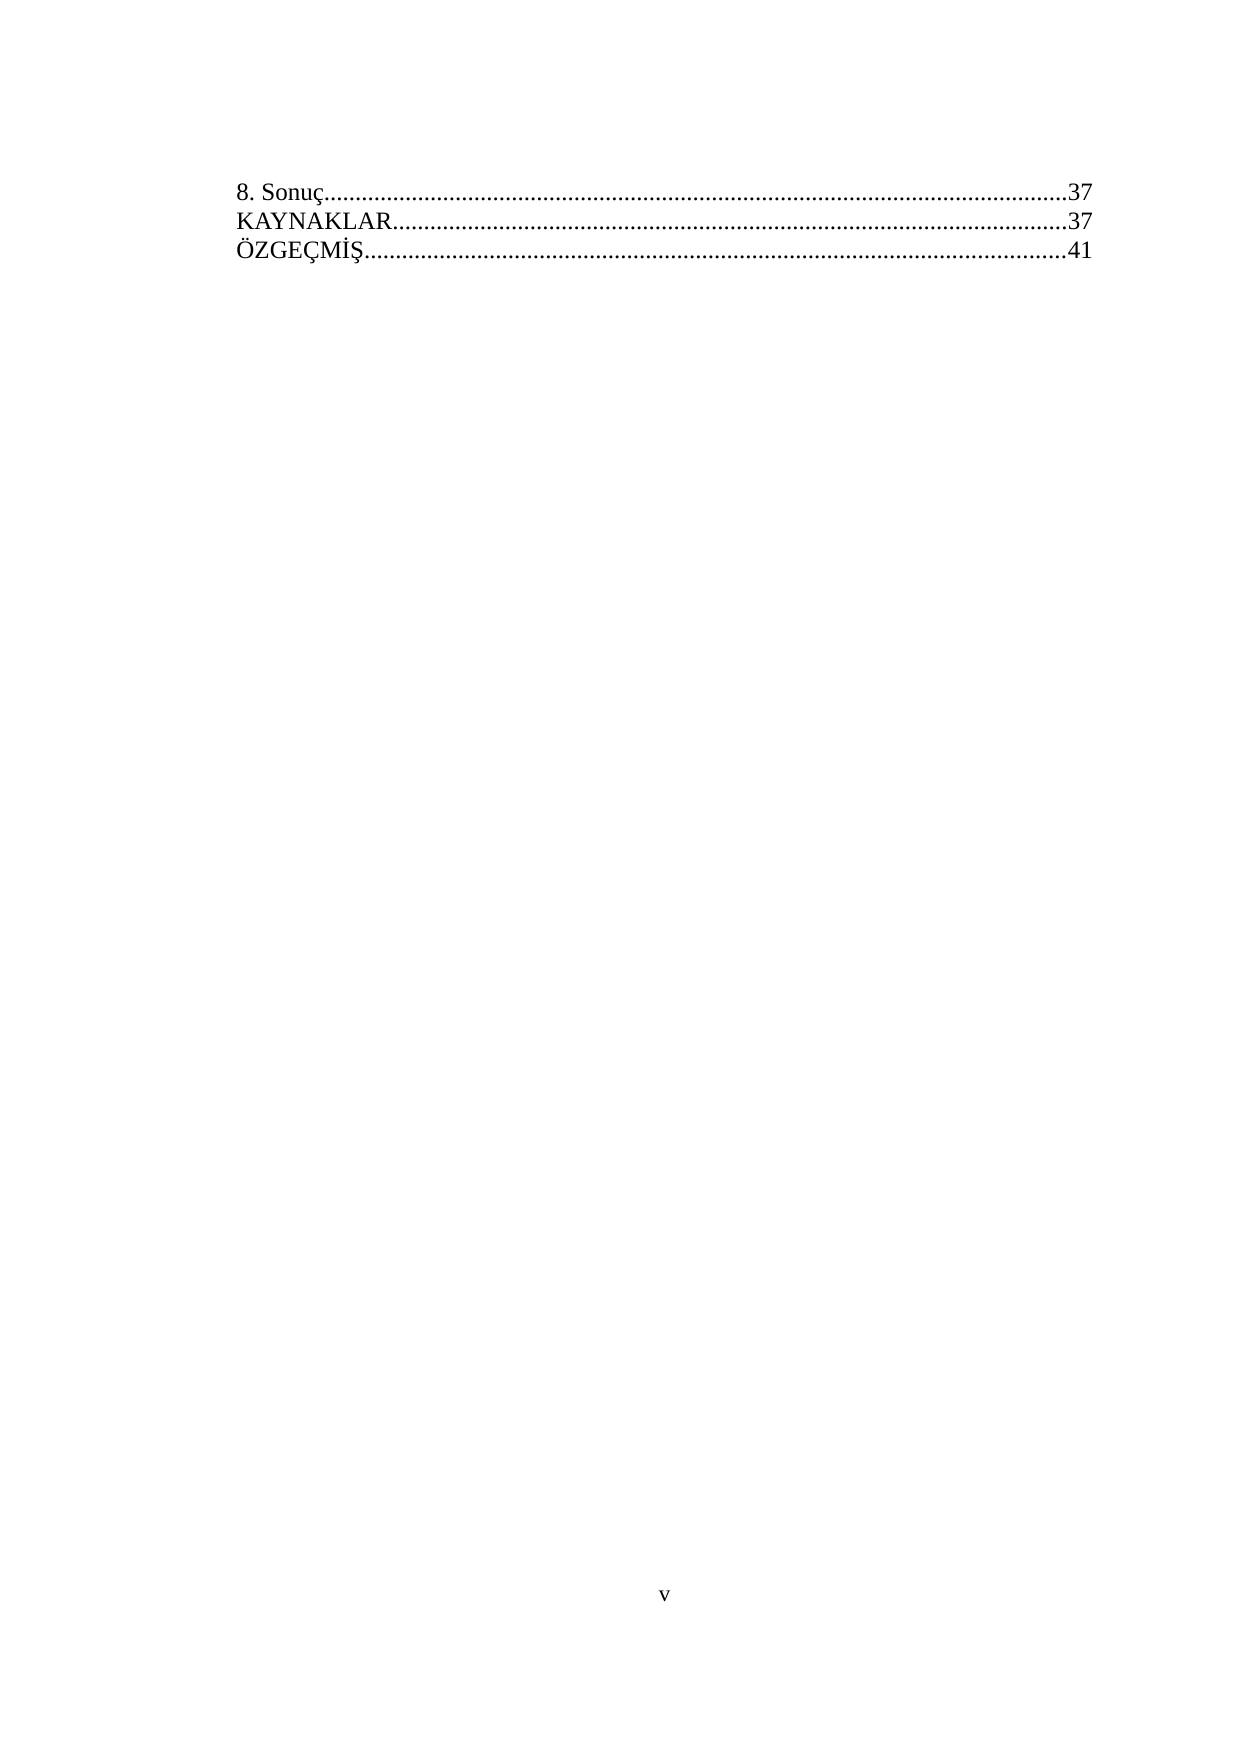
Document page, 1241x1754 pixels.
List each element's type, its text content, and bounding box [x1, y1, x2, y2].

text 8. Sonuç 37 [236, 177, 1093, 206]
text ÖZGEÇMİŞ 41 [236, 235, 1093, 263]
text KAYNAKLAR 37 [236, 206, 1093, 235]
